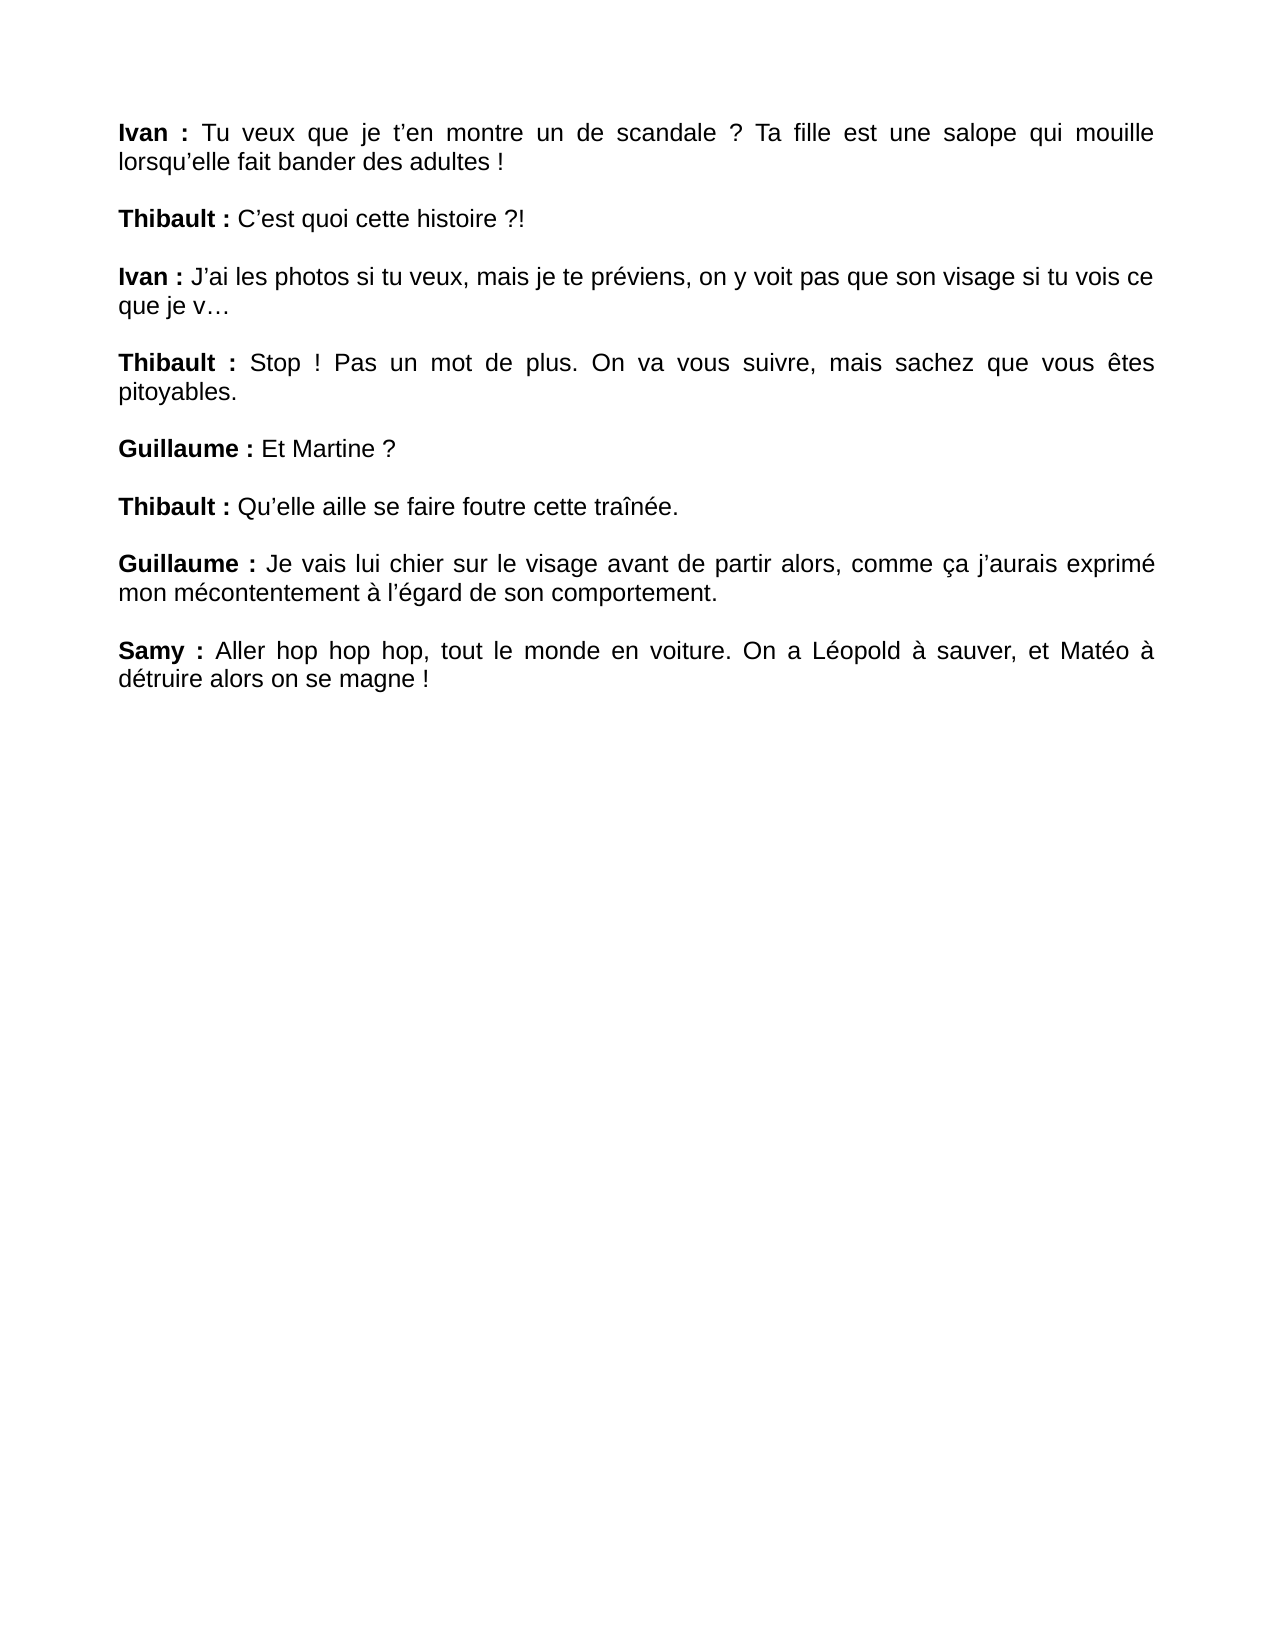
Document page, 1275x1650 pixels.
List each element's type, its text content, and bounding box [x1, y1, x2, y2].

text Thibault : C’est quoi cette histoire ?! [118, 204, 1157, 233]
text Ivan : Tu veux que je t’en montre un de scandale ? Ta fille est une salope qui mouille lorsqu’elle fait bander des adultes ! [118, 118, 1157, 176]
text Thibault : Stop ! Pas un mot de plus. On va vous suivre, mais sachez que vous êtes pitoyables. [118, 348, 1157, 406]
text Samy : Aller hop hop hop, tout le monde en voiture. On a Léopold à sauver, et Matéo à détruire alors on se magne ! [118, 636, 1157, 693]
text Thibault : Qu’elle aille se faire foutre cette traînée. [118, 492, 1157, 521]
text Guillaume : Et Martine ? [118, 434, 1157, 463]
text Ivan : J’ai les photos si tu veux, mais je te préviens, on y voit pas que son visage si tu vois ce que je v… [118, 262, 1157, 319]
text Guillaume : Je vais lui chier sur le visage avant de partir alors, comme ça j’aurais exprimé mon mécontentement à l’égard de son comportement. [118, 549, 1157, 607]
